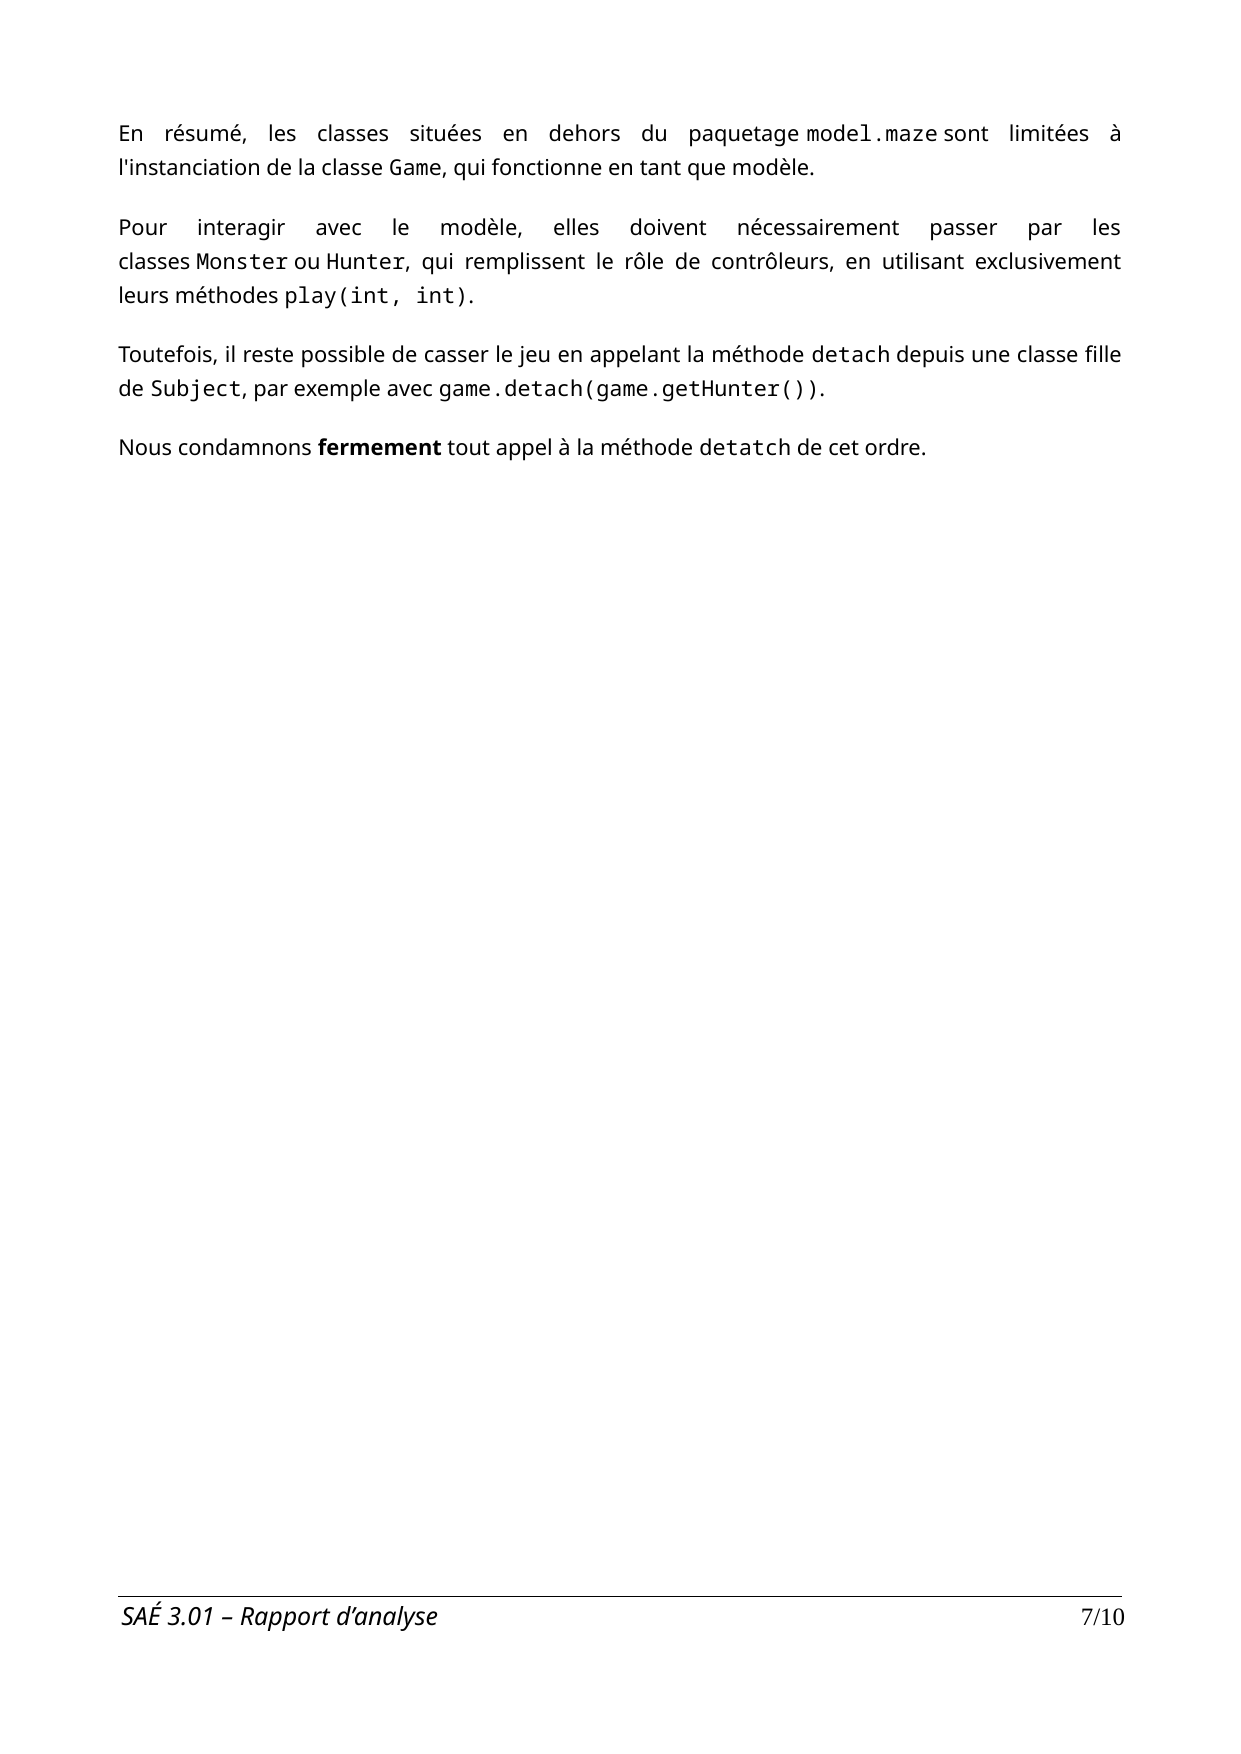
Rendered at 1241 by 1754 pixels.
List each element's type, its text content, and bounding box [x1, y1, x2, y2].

text Pour interagir avec le modèle, elles doivent nécessairement passer par les classes Monster ou Hunter, qui remplissent le rôle de contrôleurs, en utilisant exclusivement leurs méthodes play(int, int). [118, 211, 1122, 309]
text Nous condamnons fermement tout appel à la méthode detatch de cet ordre. [118, 432, 1122, 462]
text En résumé, les classes situées en dehors du paquetage model.maze sont limitées à l'instanciation de la classe Game, qui fonctionne en tant que modèle. [118, 118, 1122, 182]
text Toutefois, il reste possible de casser le jeu en appelant la méthode detach depuis une classe fille de Subject, par exemple avec game.detach(game.getHunter()). [118, 339, 1122, 403]
